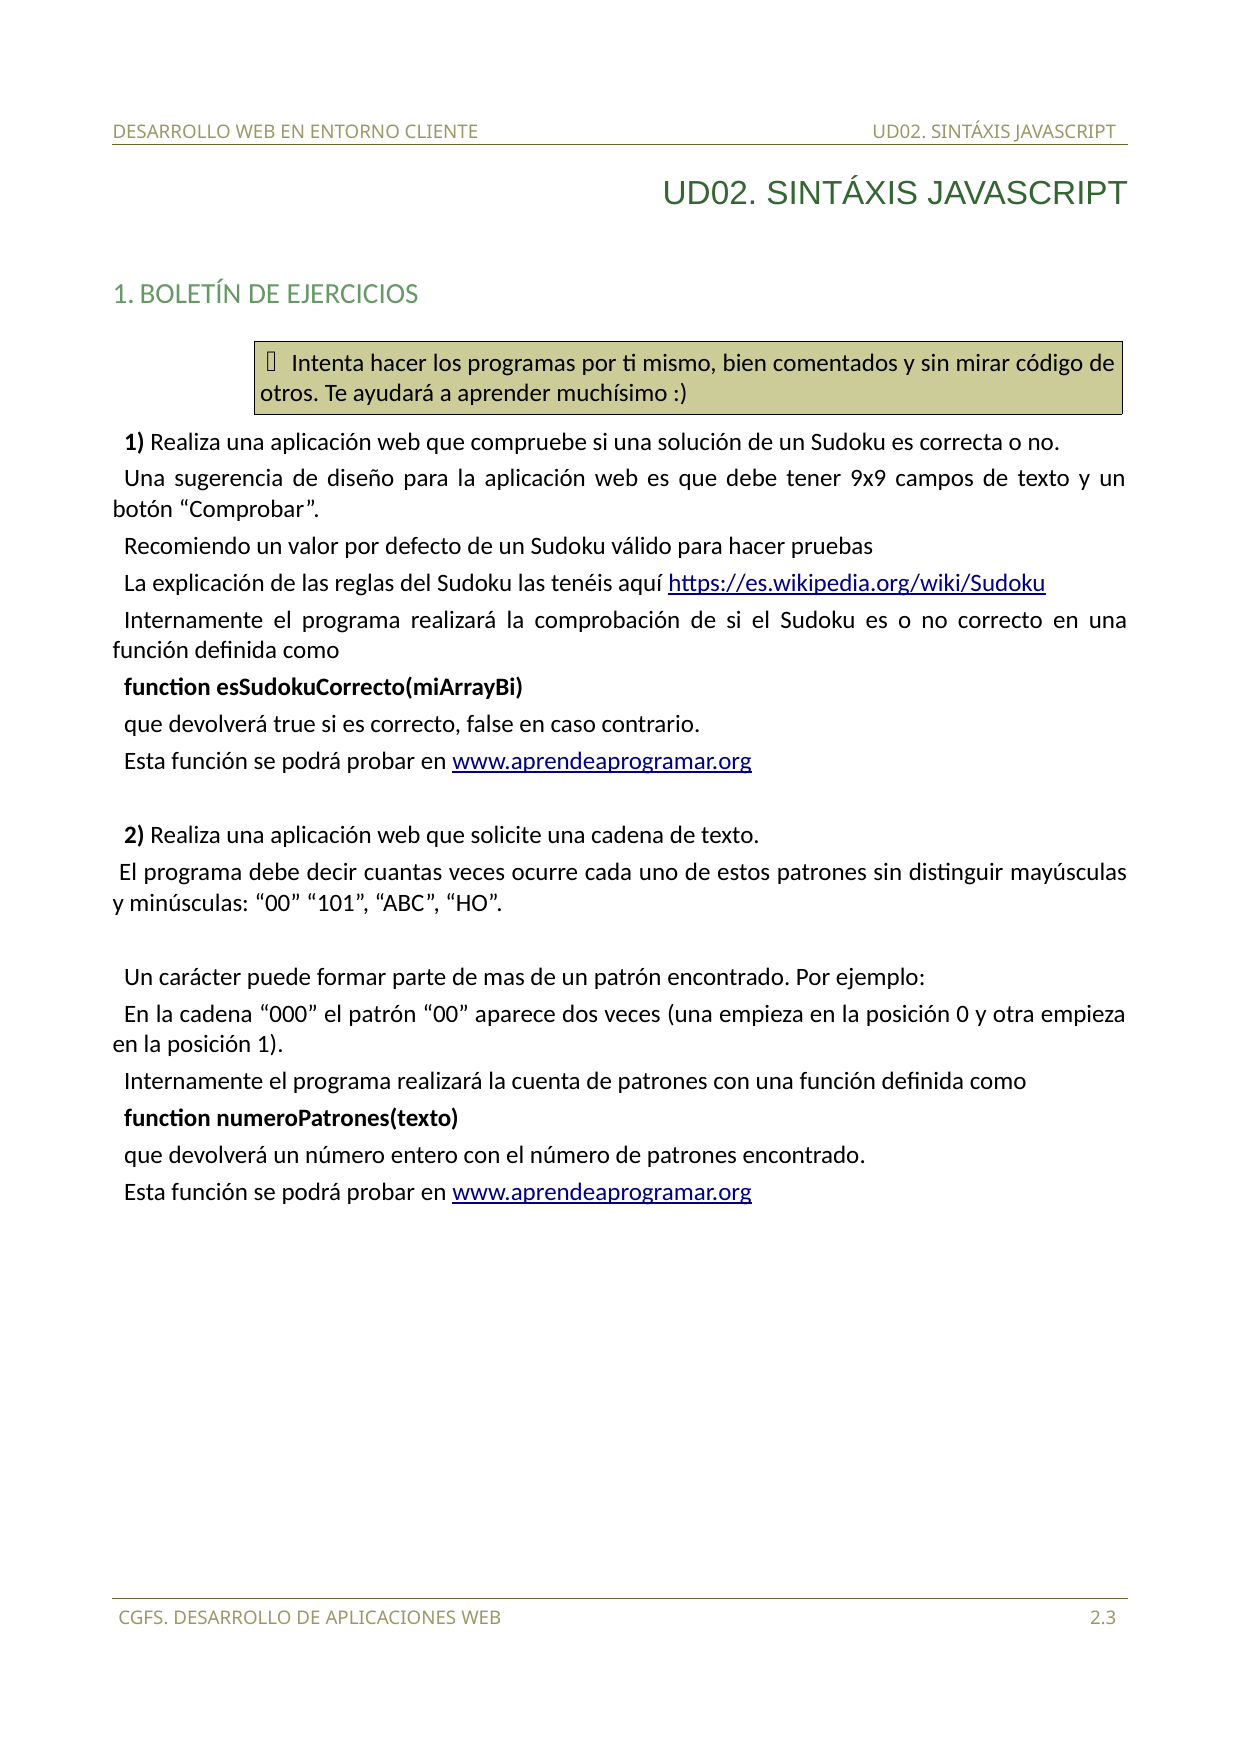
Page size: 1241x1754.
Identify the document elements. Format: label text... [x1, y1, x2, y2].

text El programa debe decir cuantas veces ocurre cada uno de estos patrones sin distinguir mayúsculas y minúsculas: “00” “101”, “ABC”, “HO”. [112, 856, 1128, 917]
text Una sugerencia de diseño para la aplicación web es que debe tener 9x9 campos de texto y un botón “Comprobar”. [112, 463, 1128, 524]
text Recomiendo un valor por defecto de un Sudoku válido para hacer pruebas [112, 530, 1128, 561]
text  Intenta hacer los programas por ti mismo, bien comentados y sin mirar código de otros. Te ayudará a aprender muchísimo :) [255, 342, 1122, 414]
text que devolverá un número entero con el número de patrones encontrado. [112, 1139, 1128, 1170]
text En la cadena “000” el patrón “00” aparece dos veces (una empieza en la posición 0 y otra empieza en la posición 1). [112, 998, 1128, 1059]
text que devolverá true si es correcto, false en caso contrario. [112, 708, 1128, 739]
subtitle Boletín de ejercicios [112, 275, 1128, 311]
text UD02. Sintáxis Javascript [112, 173, 1128, 212]
text Esta función se podrá probar en www.aprendeaprogramar.org [112, 1176, 1128, 1207]
text Internamente el programa realizará la cuenta de patrones con una función definida como [112, 1065, 1128, 1096]
text Internamente el programa realizará la comprobación de si el Sudoku es o no correcto en una función definida como [112, 604, 1128, 665]
text 2) Realiza una aplicación web que solicite una cadena de texto. [112, 819, 1128, 850]
text function esSudokuCorrecto(miArrayBi) [112, 672, 1128, 702]
text Esta función se podrá probar en www.aprendeaprogramar.org [112, 746, 1128, 776]
text Un carácter puede formar parte de mas de un patrón encontrado. Por ejemplo: [112, 961, 1128, 991]
text La explicación de las reglas del Sudoku las tenéis aquí https://es.wikipedia.org/wiki/Sudoku [112, 567, 1128, 598]
text function numeroPatrones(texto) [112, 1102, 1128, 1133]
text 1) Realiza una aplicación web que compruebe si una solución de un Sudoku es correcta o no. [112, 426, 1128, 456]
